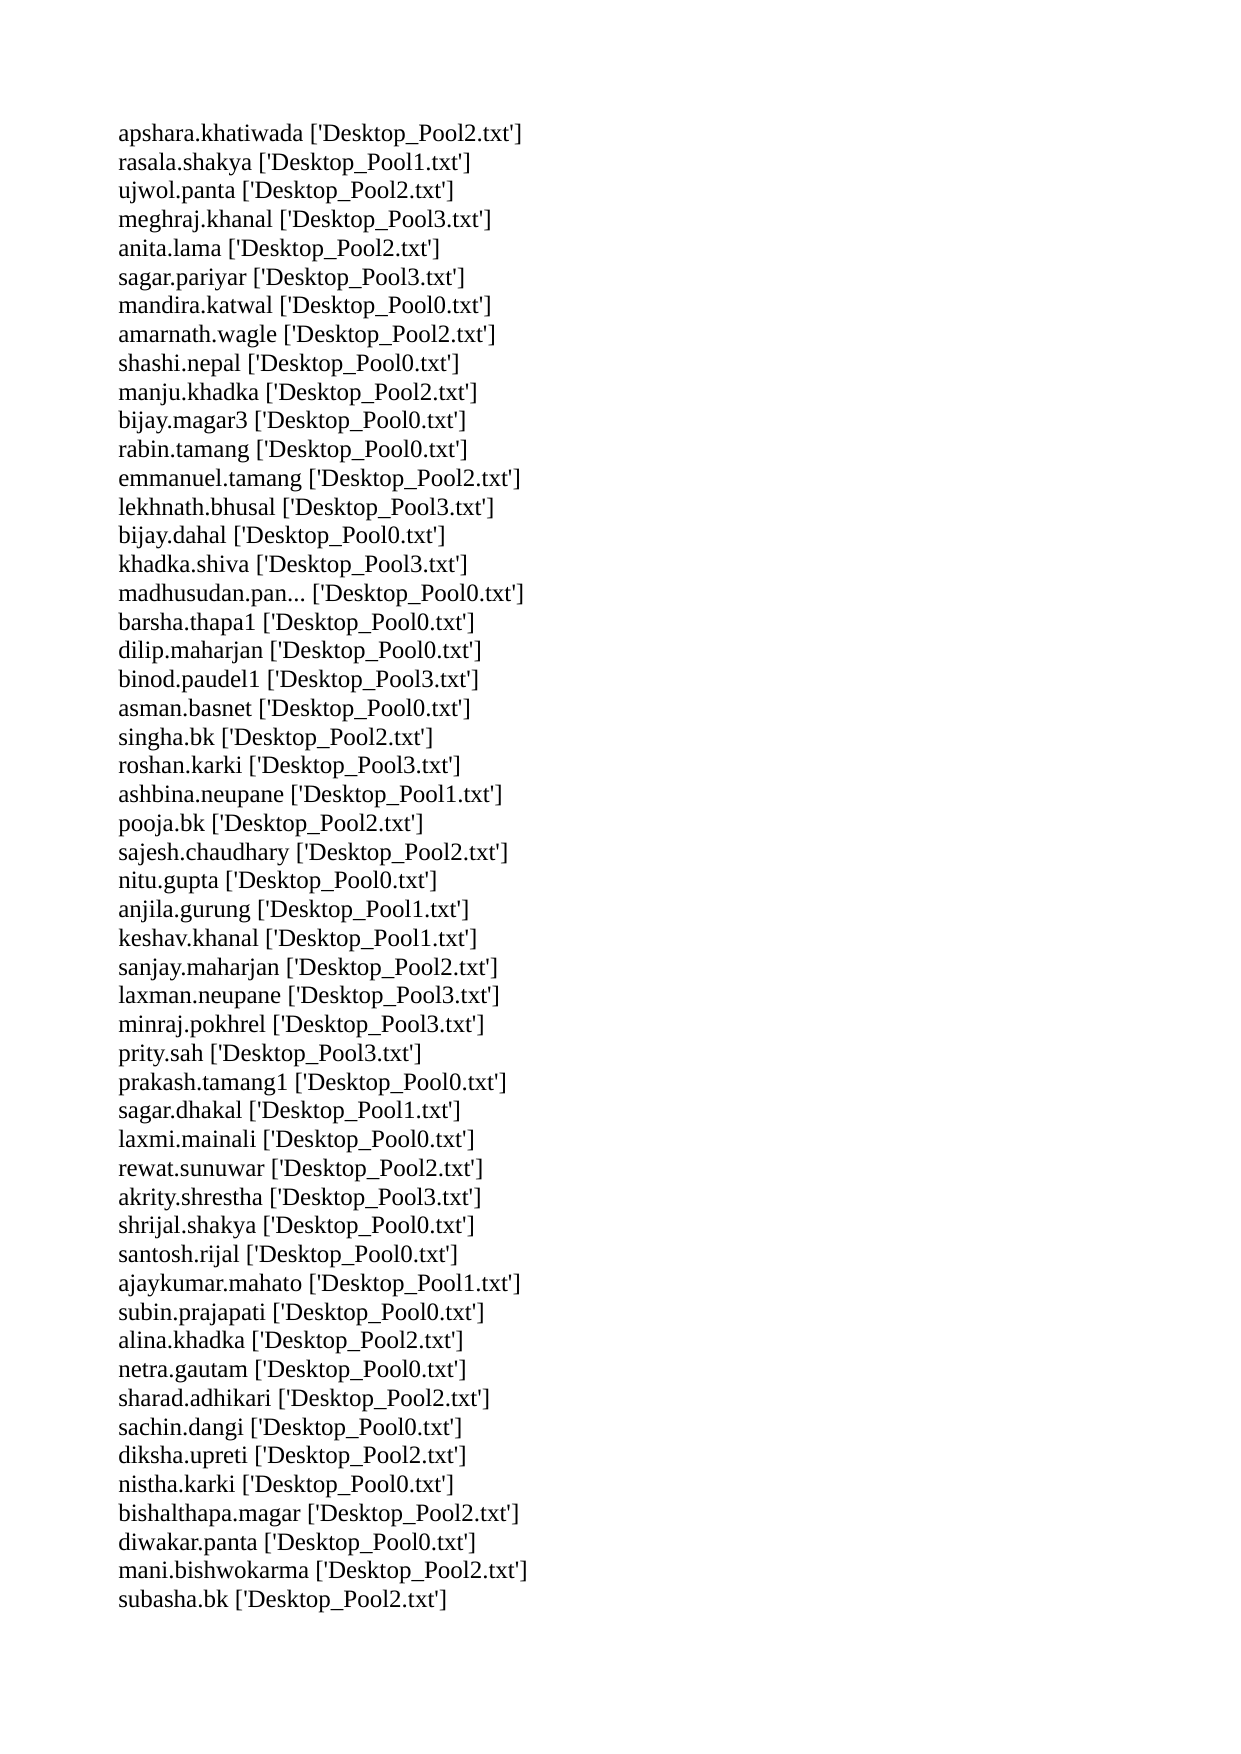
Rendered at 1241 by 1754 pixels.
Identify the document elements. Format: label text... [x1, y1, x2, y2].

text apshara.khatiwada ['Desktop_Pool2.txt'] [118, 118, 1122, 147]
text diksha.upreti ['Desktop_Pool2.txt'] [118, 1441, 1122, 1469]
text sagar.pariyar ['Desktop_Pool3.txt'] [118, 262, 1122, 291]
text sachin.dangi ['Desktop_Pool0.txt'] [118, 1412, 1122, 1441]
text roshan.karki ['Desktop_Pool3.txt'] [118, 751, 1122, 779]
text ujwol.panta ['Desktop_Pool2.txt'] [118, 176, 1122, 204]
text sharad.adhikari ['Desktop_Pool2.txt'] [118, 1383, 1122, 1412]
text rabin.tamang ['Desktop_Pool0.txt'] [118, 434, 1122, 463]
text khadka.shiva ['Desktop_Pool3.txt'] [118, 549, 1122, 578]
text subin.prajapati ['Desktop_Pool0.txt'] [118, 1297, 1122, 1326]
text bishalthapa.magar ['Desktop_Pool2.txt'] [118, 1498, 1122, 1527]
text anjila.gurung ['Desktop_Pool1.txt'] [118, 894, 1122, 923]
text keshav.khanal ['Desktop_Pool1.txt'] [118, 923, 1122, 952]
text laxmi.mainali ['Desktop_Pool0.txt'] [118, 1124, 1122, 1153]
text diwakar.panta ['Desktop_Pool0.txt'] [118, 1527, 1122, 1556]
text alina.khadka ['Desktop_Pool2.txt'] [118, 1326, 1122, 1354]
text sajesh.chaudhary ['Desktop_Pool2.txt'] [118, 837, 1122, 866]
text laxman.neupane ['Desktop_Pool3.txt'] [118, 981, 1122, 1009]
text bijay.magar3 ['Desktop_Pool0.txt'] [118, 406, 1122, 434]
text netra.gautam ['Desktop_Pool0.txt'] [118, 1354, 1122, 1383]
text dilip.maharjan ['Desktop_Pool0.txt'] [118, 636, 1122, 664]
text subasha.bk ['Desktop_Pool2.txt'] [118, 1584, 1122, 1613]
text mandira.katwal ['Desktop_Pool0.txt'] [118, 291, 1122, 319]
text singha.bk ['Desktop_Pool2.txt'] [118, 722, 1122, 751]
text mani.bishwokarma ['Desktop_Pool2.txt'] [118, 1556, 1122, 1584]
text nitu.gupta ['Desktop_Pool0.txt'] [118, 866, 1122, 894]
text manju.khadka ['Desktop_Pool2.txt'] [118, 377, 1122, 406]
text nistha.karki ['Desktop_Pool0.txt'] [118, 1469, 1122, 1498]
text sanjay.maharjan ['Desktop_Pool2.txt'] [118, 952, 1122, 981]
text shrijal.shakya ['Desktop_Pool0.txt'] [118, 1211, 1122, 1239]
text prakash.tamang1 ['Desktop_Pool0.txt'] [118, 1067, 1122, 1096]
text meghraj.khanal ['Desktop_Pool3.txt'] [118, 204, 1122, 233]
text lekhnath.bhusal ['Desktop_Pool3.txt'] [118, 492, 1122, 521]
text ajaykumar.mahato ['Desktop_Pool1.txt'] [118, 1268, 1122, 1297]
text bijay.dahal ['Desktop_Pool0.txt'] [118, 521, 1122, 549]
text pooja.bk ['Desktop_Pool2.txt'] [118, 808, 1122, 837]
text barsha.thapa1 ['Desktop_Pool0.txt'] [118, 607, 1122, 636]
text binod.paudel1 ['Desktop_Pool3.txt'] [118, 664, 1122, 693]
text prity.sah ['Desktop_Pool3.txt'] [118, 1038, 1122, 1067]
text minraj.pokhrel ['Desktop_Pool3.txt'] [118, 1009, 1122, 1038]
text shashi.nepal ['Desktop_Pool0.txt'] [118, 348, 1122, 377]
text madhusudan.pan... ['Desktop_Pool0.txt'] [118, 578, 1122, 607]
text ashbina.neupane ['Desktop_Pool1.txt'] [118, 779, 1122, 808]
text asman.basnet ['Desktop_Pool0.txt'] [118, 693, 1122, 722]
text sagar.dhakal ['Desktop_Pool1.txt'] [118, 1096, 1122, 1124]
text santosh.rijal ['Desktop_Pool0.txt'] [118, 1239, 1122, 1268]
text rasala.shakya ['Desktop_Pool1.txt'] [118, 147, 1122, 176]
text rewat.sunuwar ['Desktop_Pool2.txt'] [118, 1153, 1122, 1182]
text anita.lama ['Desktop_Pool2.txt'] [118, 233, 1122, 262]
text akrity.shrestha ['Desktop_Pool3.txt'] [118, 1182, 1122, 1211]
text amarnath.wagle ['Desktop_Pool2.txt'] [118, 319, 1122, 348]
text emmanuel.tamang ['Desktop_Pool2.txt'] [118, 463, 1122, 492]
